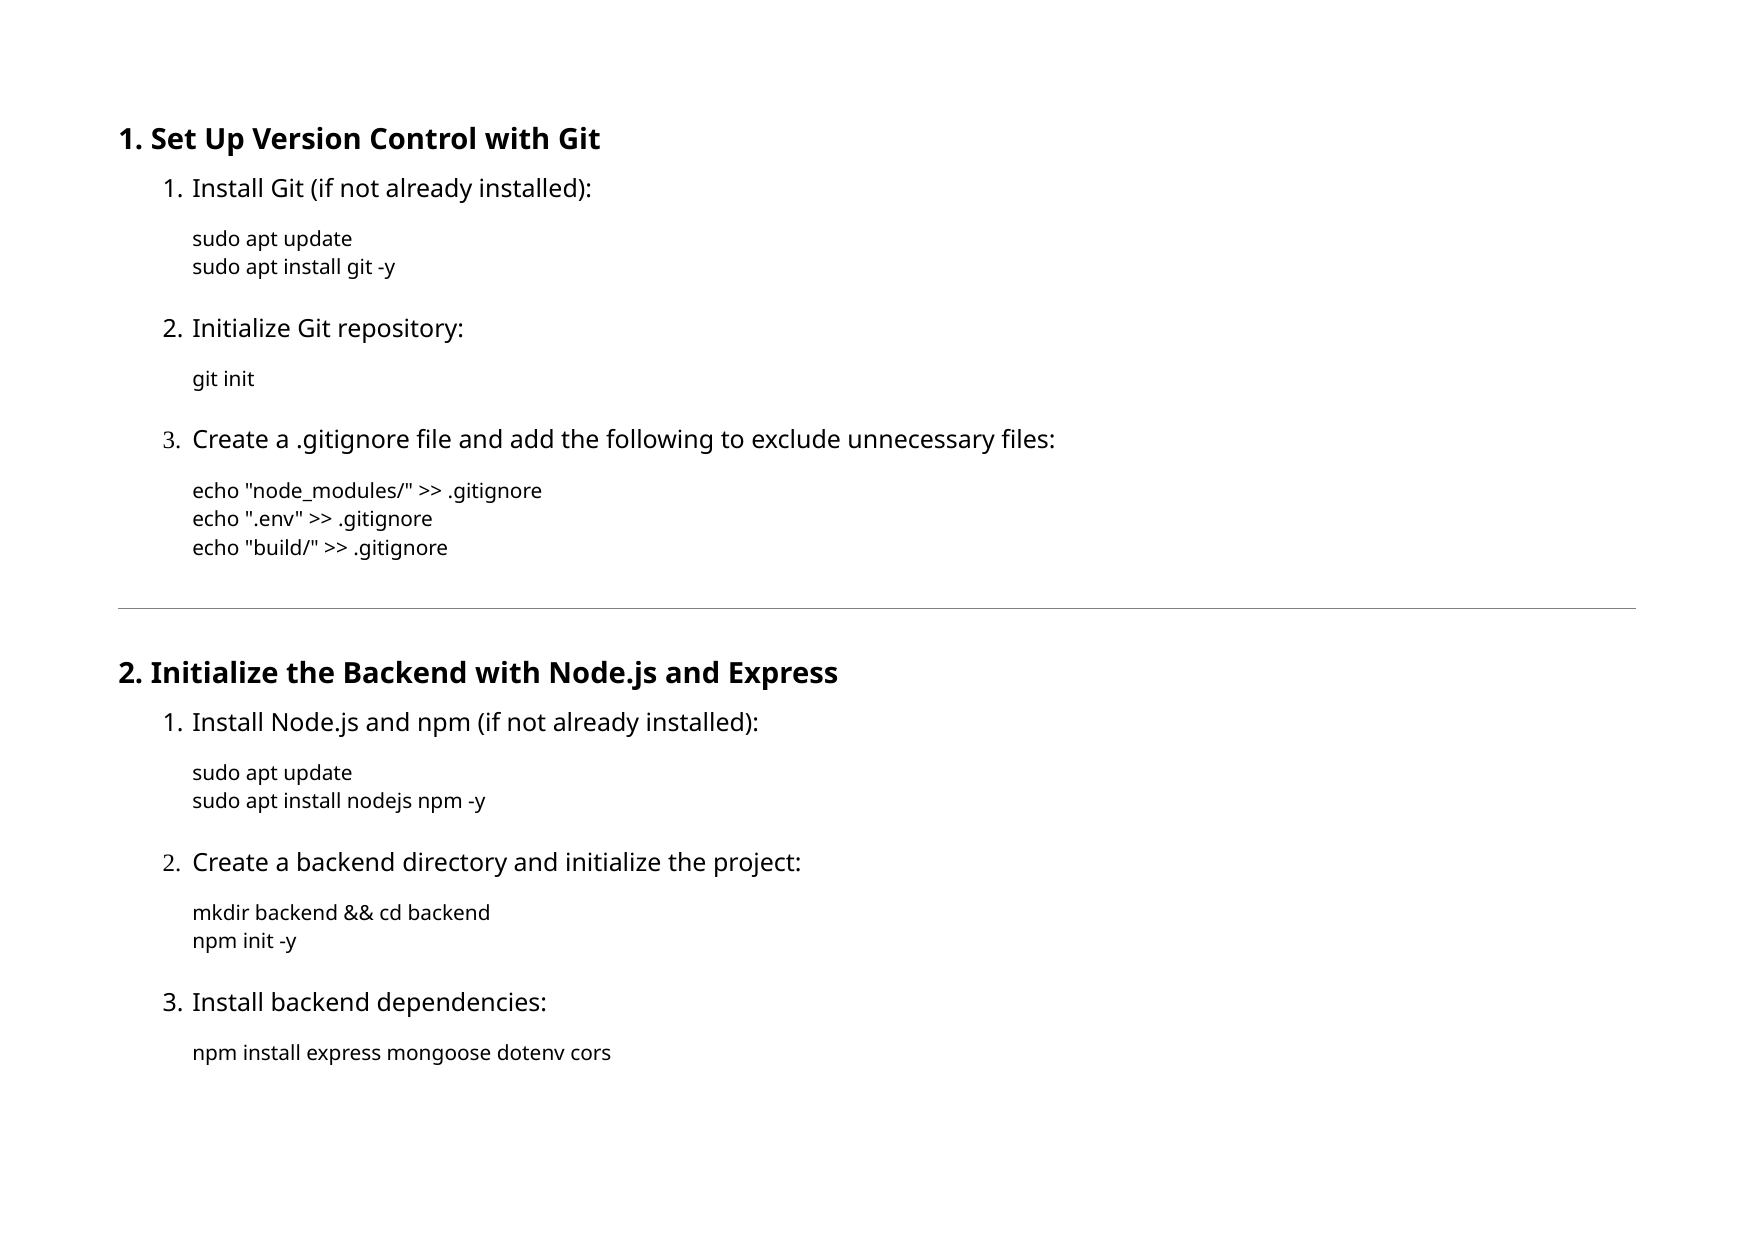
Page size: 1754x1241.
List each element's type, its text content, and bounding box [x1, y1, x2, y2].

list sudo apt install git -y [162, 252, 1636, 281]
list git init [162, 364, 1636, 393]
list npm init -y [162, 927, 1636, 955]
list Create a .gitignore file and add the following to exclude unnecessary files: [162, 422, 1636, 456]
list npm install express mongoose dotenv cors [162, 1038, 1636, 1067]
list Initialize Git repository: [162, 310, 1636, 344]
list Install backend dependencies: [162, 984, 1636, 1019]
list echo "node_modules/" >> .gitignore [162, 476, 1636, 504]
list mkdir backend && cd backend [162, 898, 1636, 927]
list echo "build/" >> .gitignore [162, 533, 1636, 561]
list sudo apt update [162, 758, 1636, 787]
list sudo apt install nodejs npm -y [162, 787, 1636, 815]
list Install Node.js and npm (if not already installed): [162, 704, 1636, 738]
list sudo apt update [162, 224, 1636, 252]
list Install Git (if not already installed): [162, 170, 1636, 204]
subtitle 1. Set Up Version Control with Git [118, 118, 1636, 158]
list echo ".env" >> .gitignore [162, 504, 1636, 533]
subtitle 2. Initialize the Backend with Node.js and Express [118, 652, 1636, 692]
list Create a backend directory and initialize the project: [162, 844, 1636, 878]
